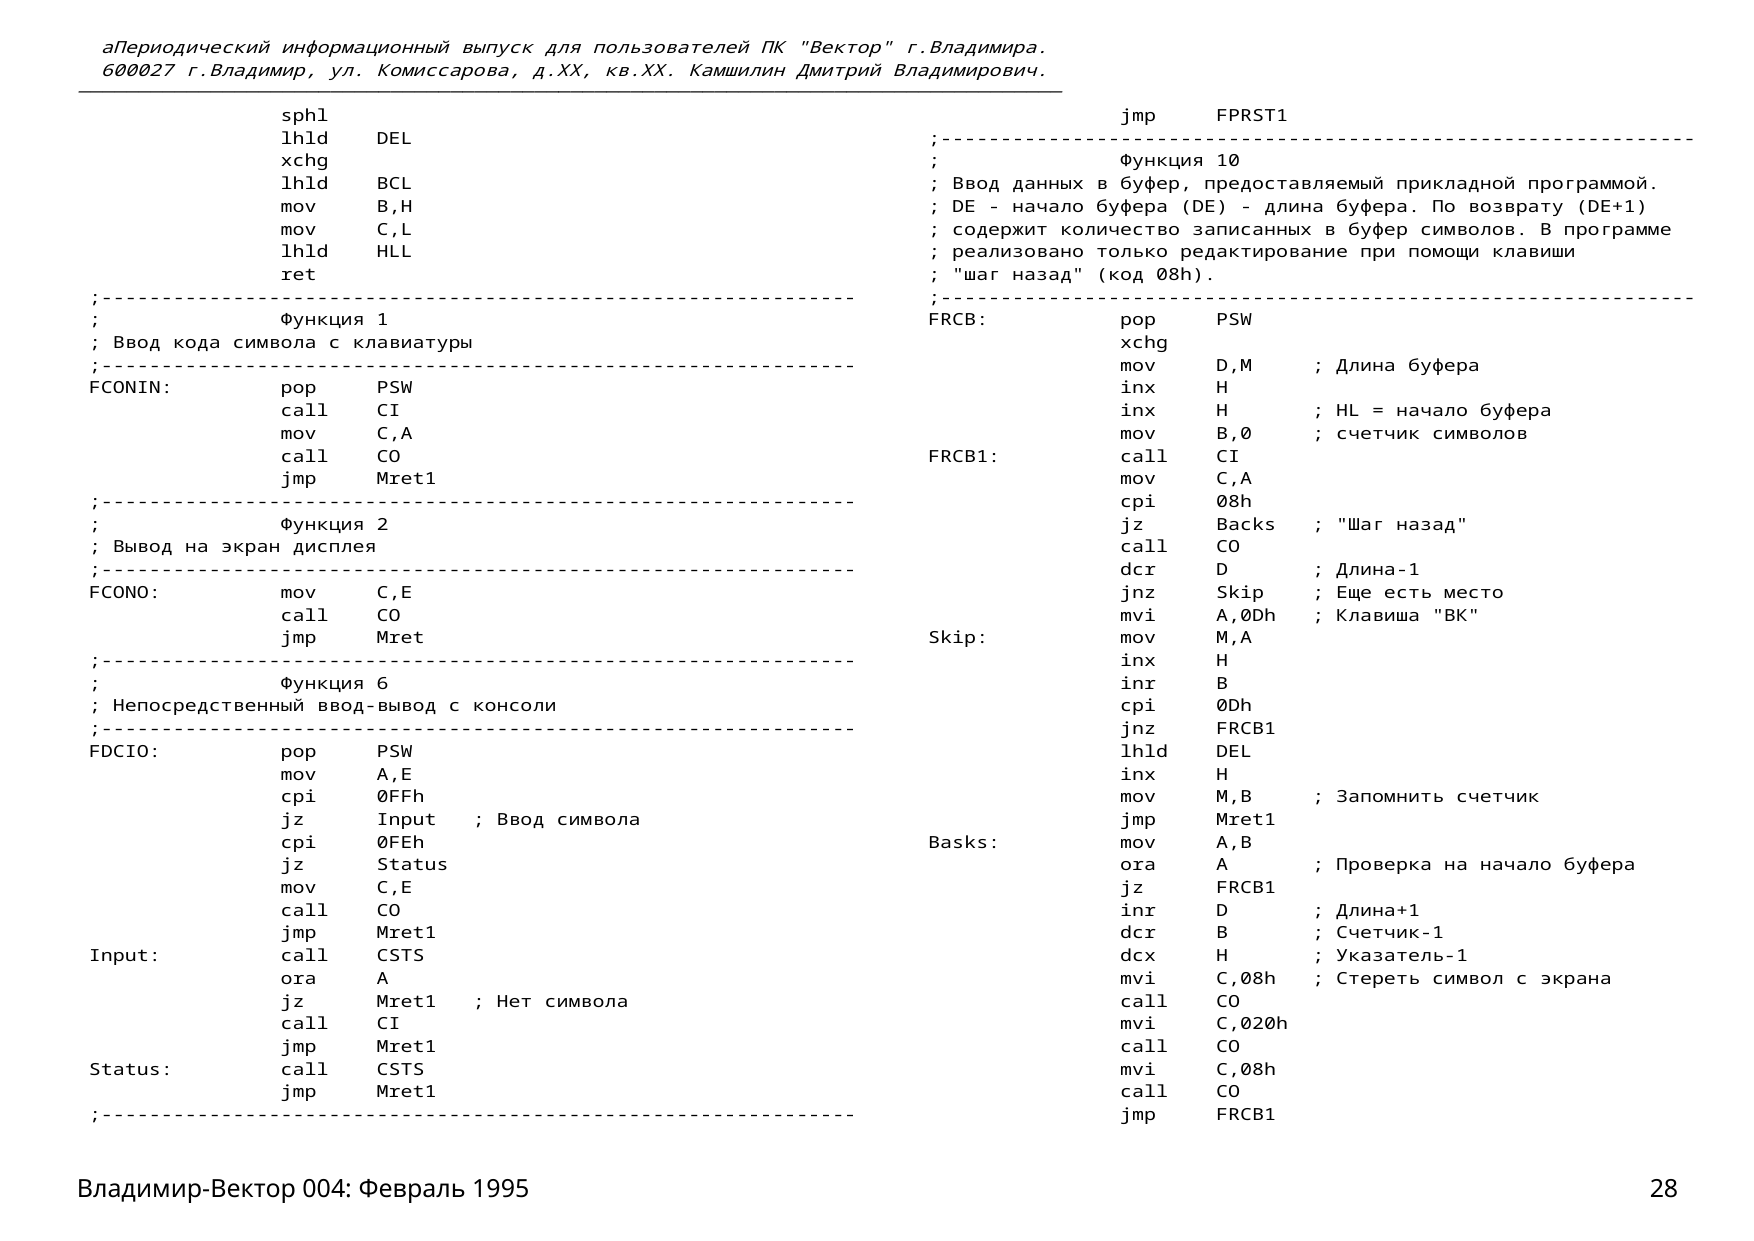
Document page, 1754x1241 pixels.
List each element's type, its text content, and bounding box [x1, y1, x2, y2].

text mov B,H ; DE - начало буфера (DE) - длина буфера. По возврату (DE+1) [77, 194, 1706, 217]
text ret ; "шаг назад" (код 08h). [77, 262, 1706, 285]
text jz Input ; Ввод символа jmp Mret1 [77, 807, 1706, 830]
text ; Ввод кода символа с клавиатуры xchg [77, 331, 1706, 353]
text ;--------------------------------------------------------------- inx H [77, 648, 1706, 671]
text mov A,E inx H [77, 762, 1706, 785]
text ;--------------------------------------------------------------- jmp FRCB1 [77, 1103, 1706, 1125]
text xchg ; Функция 10 [77, 149, 1706, 172]
text ; Функция 2 jz Backs ; "Шаг назад" [77, 512, 1706, 535]
text lhld HLL ; реализовано только редактирование при помощи клавиши [77, 240, 1706, 262]
text 600027 г.Владимир, ул. Комиссарова, д.XX, кв.XX. Камшилин Дмитрий Владимирович. [77, 58, 1706, 81]
text call CI mvi C,020h [77, 1012, 1706, 1034]
text jz Status ora A ; Проверка на начало буфера [77, 853, 1706, 876]
text ; Функция 6 inr B [77, 671, 1706, 694]
text jmp Mret1 mov C,A [77, 467, 1706, 489]
text jmp Mret1 call CO [77, 1034, 1706, 1057]
text FCONIN: pop PSW inx H [77, 376, 1706, 399]
text mov C,A mov B,0 ; счетчик символов [77, 421, 1706, 444]
text call CI inx H ; HL = начало буфера [77, 399, 1706, 421]
text call CO FRCB1: call CI [77, 444, 1706, 467]
text ; Функция 1 FRCB: pop PSW [77, 308, 1706, 331]
text sphl jmp FPRST1 [77, 103, 1706, 126]
text jmp Mret1 dcr B ; Счетчик-1 [77, 921, 1706, 944]
text ;--------------------------------------------------------------- ;--------------------------------------------------------------- [77, 285, 1706, 308]
text FCONO: mov C,E jnz Skip ; Еще есть место [77, 580, 1706, 603]
text ora A mvi C,08h ; Стереть символ с экрана [77, 966, 1706, 989]
text ; Вывод на экран дисплея call CO [77, 535, 1706, 558]
text cpi 0FFh mov M,B ; Запомнить счетчик [77, 785, 1706, 807]
text аПериодический информационный выпуск для пользователей ПК "Вектор" г.Владимира. [77, 35, 1706, 58]
text call CO mvi A,0Dh ; Клавиша "ВК" [77, 603, 1706, 626]
text jmp Mret Skip: mov M,A [77, 626, 1706, 648]
text jz Mret1 ; Hет символа call CO [77, 989, 1706, 1012]
text mov C,L ; содержит количество записанных в буфер символов. В программе [77, 217, 1706, 240]
text Status: call CSTS mvi C,08h [77, 1057, 1706, 1080]
text ;--------------------------------------------------------------- jnz FRCB1 [77, 717, 1706, 739]
text ────────────────────────────────────────────────────────────────────────────────── [77, 81, 1706, 103]
text cpi 0FEh Basks: mov A,B [77, 830, 1706, 853]
text lhld BCL ; Ввод данных в буфер, предоставляемый прикладной программой. [77, 172, 1706, 194]
text ;--------------------------------------------------------------- dcr D ; Длина-1 [77, 558, 1706, 580]
text call CO inr D ; Длина+1 [77, 898, 1706, 921]
text lhld DEL ;--------------------------------------------------------------- [77, 126, 1706, 149]
text FDCIO: pop PSW lhld DEL [77, 739, 1706, 762]
text jmp Mret1 call CO [77, 1080, 1706, 1103]
text ;--------------------------------------------------------------- mov D,M ; Длина буфера [77, 353, 1706, 376]
text mov C,E jz FRCB1 [77, 876, 1706, 898]
text ;--------------------------------------------------------------- cpi 08h [77, 489, 1706, 512]
text ; Непосредственный ввод-вывод с консоли cpi 0Dh [77, 694, 1706, 717]
text Input: call CSTS dcx H ; Указатель-1 [77, 944, 1706, 966]
